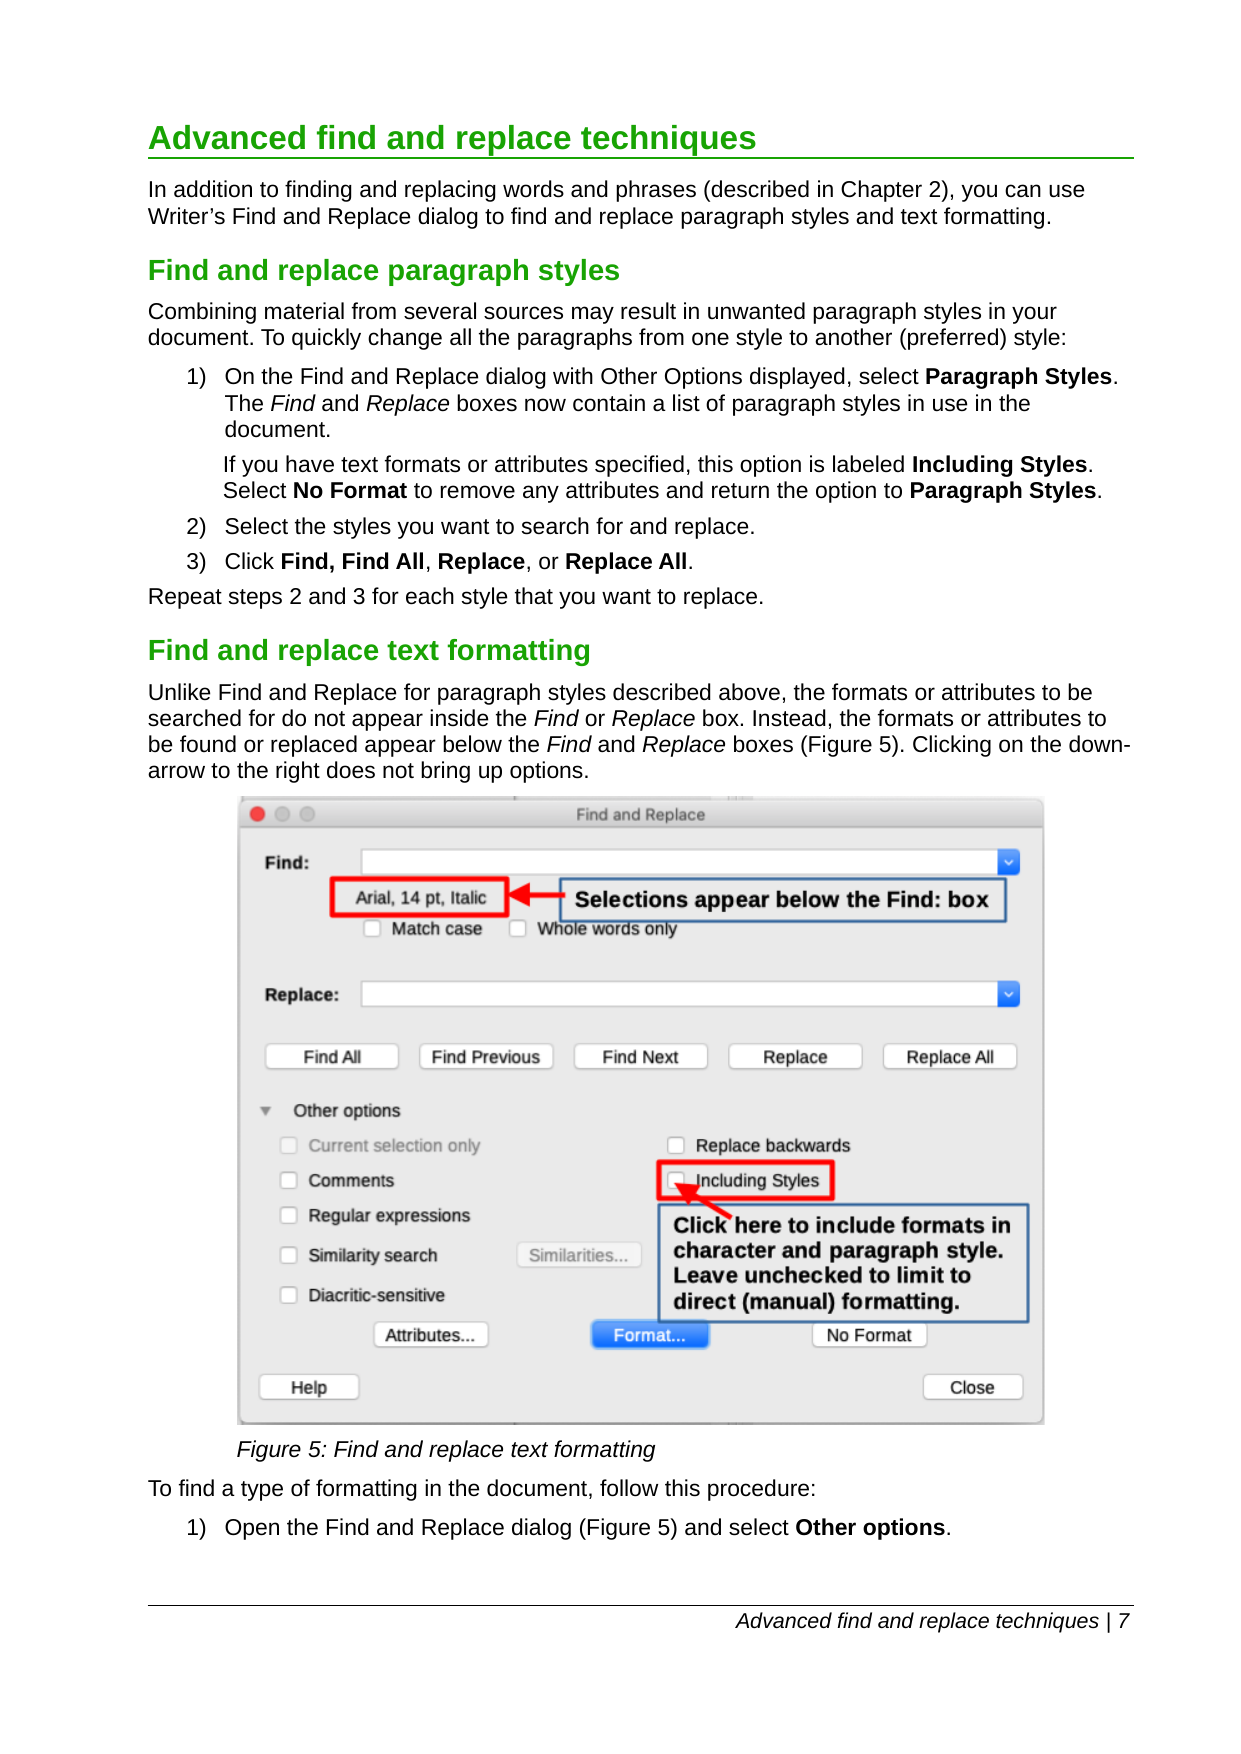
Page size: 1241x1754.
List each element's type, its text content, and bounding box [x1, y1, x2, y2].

list In addition to finding and replacing words and phrases (described in Chapter 2), you can use Writer’s Find and Replace dialog to find and replace paragraph styles and text formatting. [148, 176, 1134, 229]
list If you have text formats or attributes specified, this option is labeled Including Styles. Select No Format to remove any attributes and return the option to Paragraph Styles. [189, 451, 1134, 504]
list Combining material from several sources may result in unwanted paragraph styles in your document. To quickly change all the paragraphs from one style to another (preferred) style: [148, 298, 1134, 351]
list Click Find, Find All, Replace, or Replace All. [207, 548, 1134, 574]
subtitle Find and replace paragraph styles [148, 253, 1134, 286]
text To find a type of formatting in the document, follow this procedure: [148, 1474, 1134, 1501]
text Repeat steps 2 and 3 for each style that you want to replace. [148, 583, 1134, 609]
list Open the Find and Replace dialog (Figure 5) and select Other options. [207, 1513, 1134, 1540]
subtitle Advanced find and replace techniques [148, 118, 1134, 157]
list Select the styles you want to search for and replace. [207, 513, 1134, 539]
text Unlike Find and Replace for paragraph styles described above, the formats or attributes to be searched for do not appear inside the Find or Replace box. Instead, the formats or attributes to be found or replaced appear below the Find and Replace boxes (Figure 5). Clicking on the down-arrow to the right does not bring up options. [148, 678, 1134, 784]
picture [237, 796, 1045, 1425]
subtitle Find and replace text formatting [148, 633, 1134, 667]
list On the Find and Replace dialog with Other Options displayed, select Paragraph Styles. The Find and Replace boxes now contain a list of paragraph styles in use in the document. [207, 363, 1134, 442]
text Figure 5: Find and replace text formatting [236, 1436, 1045, 1463]
